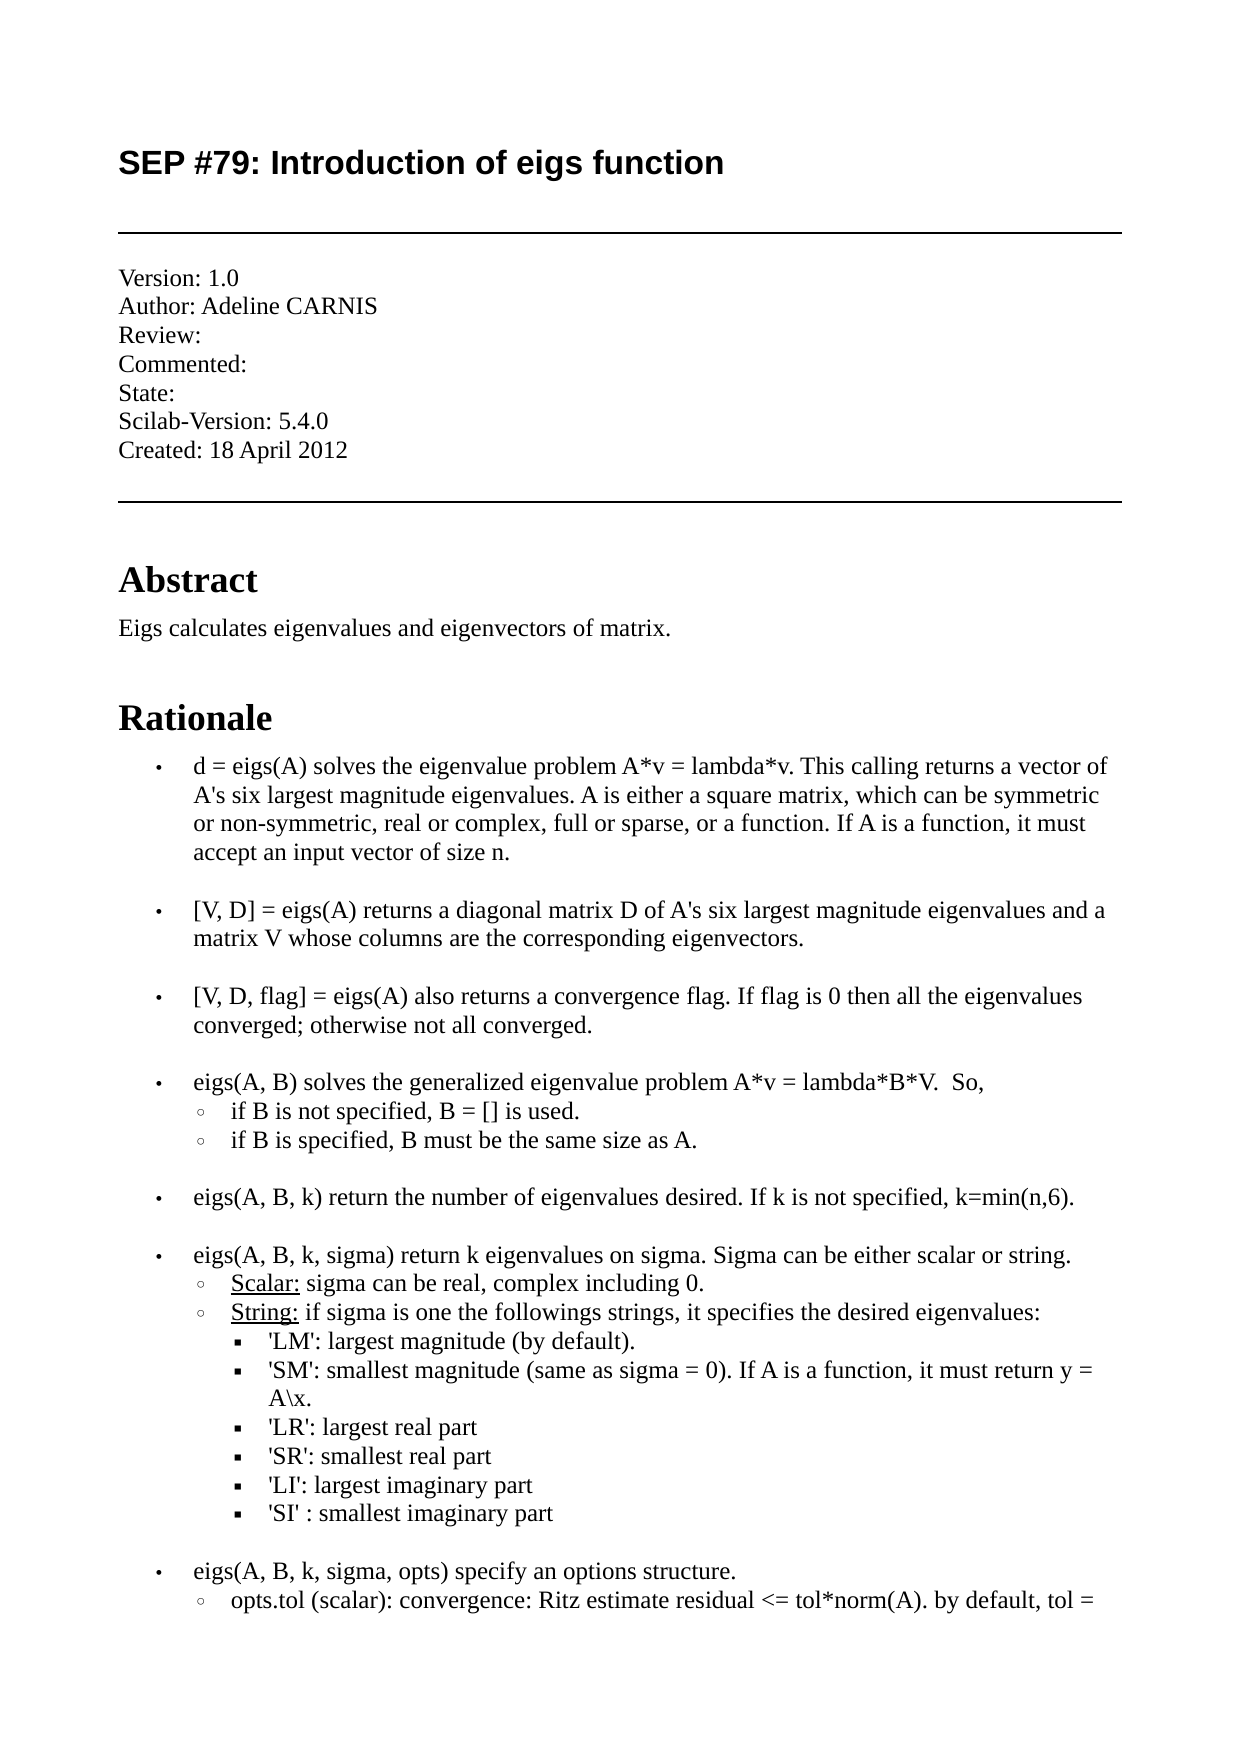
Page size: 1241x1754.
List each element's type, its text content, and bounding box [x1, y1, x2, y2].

list eigs(A, B, k, sigma, opts) specify an options structure. [156, 1556, 1122, 1585]
subtitle Rationale [118, 695, 1122, 738]
list 'LM': largest magnitude (by default). [231, 1326, 1122, 1355]
list eigs(A, B, k) return the number of eigenvalues desired. If k is not specified, k=min(n,6). [156, 1182, 1122, 1211]
list [V, D, flag] = eigs(A) also returns a convergence flag. If flag is 0 then all the eigenvalues converged; otherwise not all converged. [156, 981, 1122, 1038]
text Eigs calculates eigenvalues and eigenvectors of matrix. [118, 613, 1122, 642]
text Commented: [118, 349, 1122, 378]
list 'SI' : smallest imaginary part [231, 1498, 1122, 1527]
list 'SR': smallest real part [231, 1441, 1122, 1470]
subtitle SEP #79: Introduction of eigs function [118, 143, 1122, 182]
list Scalar: sigma can be real, complex including 0. [193, 1268, 1122, 1297]
text State: [118, 378, 1122, 406]
list [V, D] = eigs(A) returns a diagonal matrix D of A's six largest magnitude eigenvalues and a matrix V whose columns are the corresponding eigenvectors. [156, 895, 1122, 952]
list if B is specified, B must be the same size as A. [193, 1125, 1122, 1153]
list 'LI': largest imaginary part [231, 1470, 1122, 1498]
list d = eigs(A) solves the eigenvalue problem A*v = lambda*v. This calling returns a vector of A's six largest magnitude eigenvalues. A is either a square matrix, which can be symmetric or non-symmetric, real or complex, full or sparse, or a function. If A is a function, it must accept an input vector of size n. [156, 751, 1122, 866]
text Created: 18 April 2012 [118, 435, 1122, 464]
text Author: Adeline CARNIS [118, 291, 1122, 320]
text Version: 1.0 [118, 263, 1122, 291]
list eigs(A, B) solves the generalized eigenvalue problem A*v = lambda*B*V. So, [156, 1067, 1122, 1096]
text Review: [118, 320, 1122, 349]
list 'LR': largest real part [231, 1412, 1122, 1441]
list eigs(A, B, k, sigma) return k eigenvalues on sigma. Sigma can be either scalar or string. [156, 1240, 1122, 1268]
text Scilab-Version: 5.4.0 [118, 406, 1122, 435]
list String: if sigma is one the followings strings, it specifies the desired eigenvalues: [193, 1297, 1122, 1326]
list opts.tol (scalar): convergence: Ritz estimate residual <= tol*norm(A). by default, tol = [193, 1585, 1122, 1613]
list if B is not specified, B = [] is used. [193, 1096, 1122, 1125]
list 'SM': smallest magnitude (same as sigma = 0). If A is a function, it must return y = A\x. [231, 1355, 1122, 1412]
subtitle Abstract [118, 557, 1122, 600]
